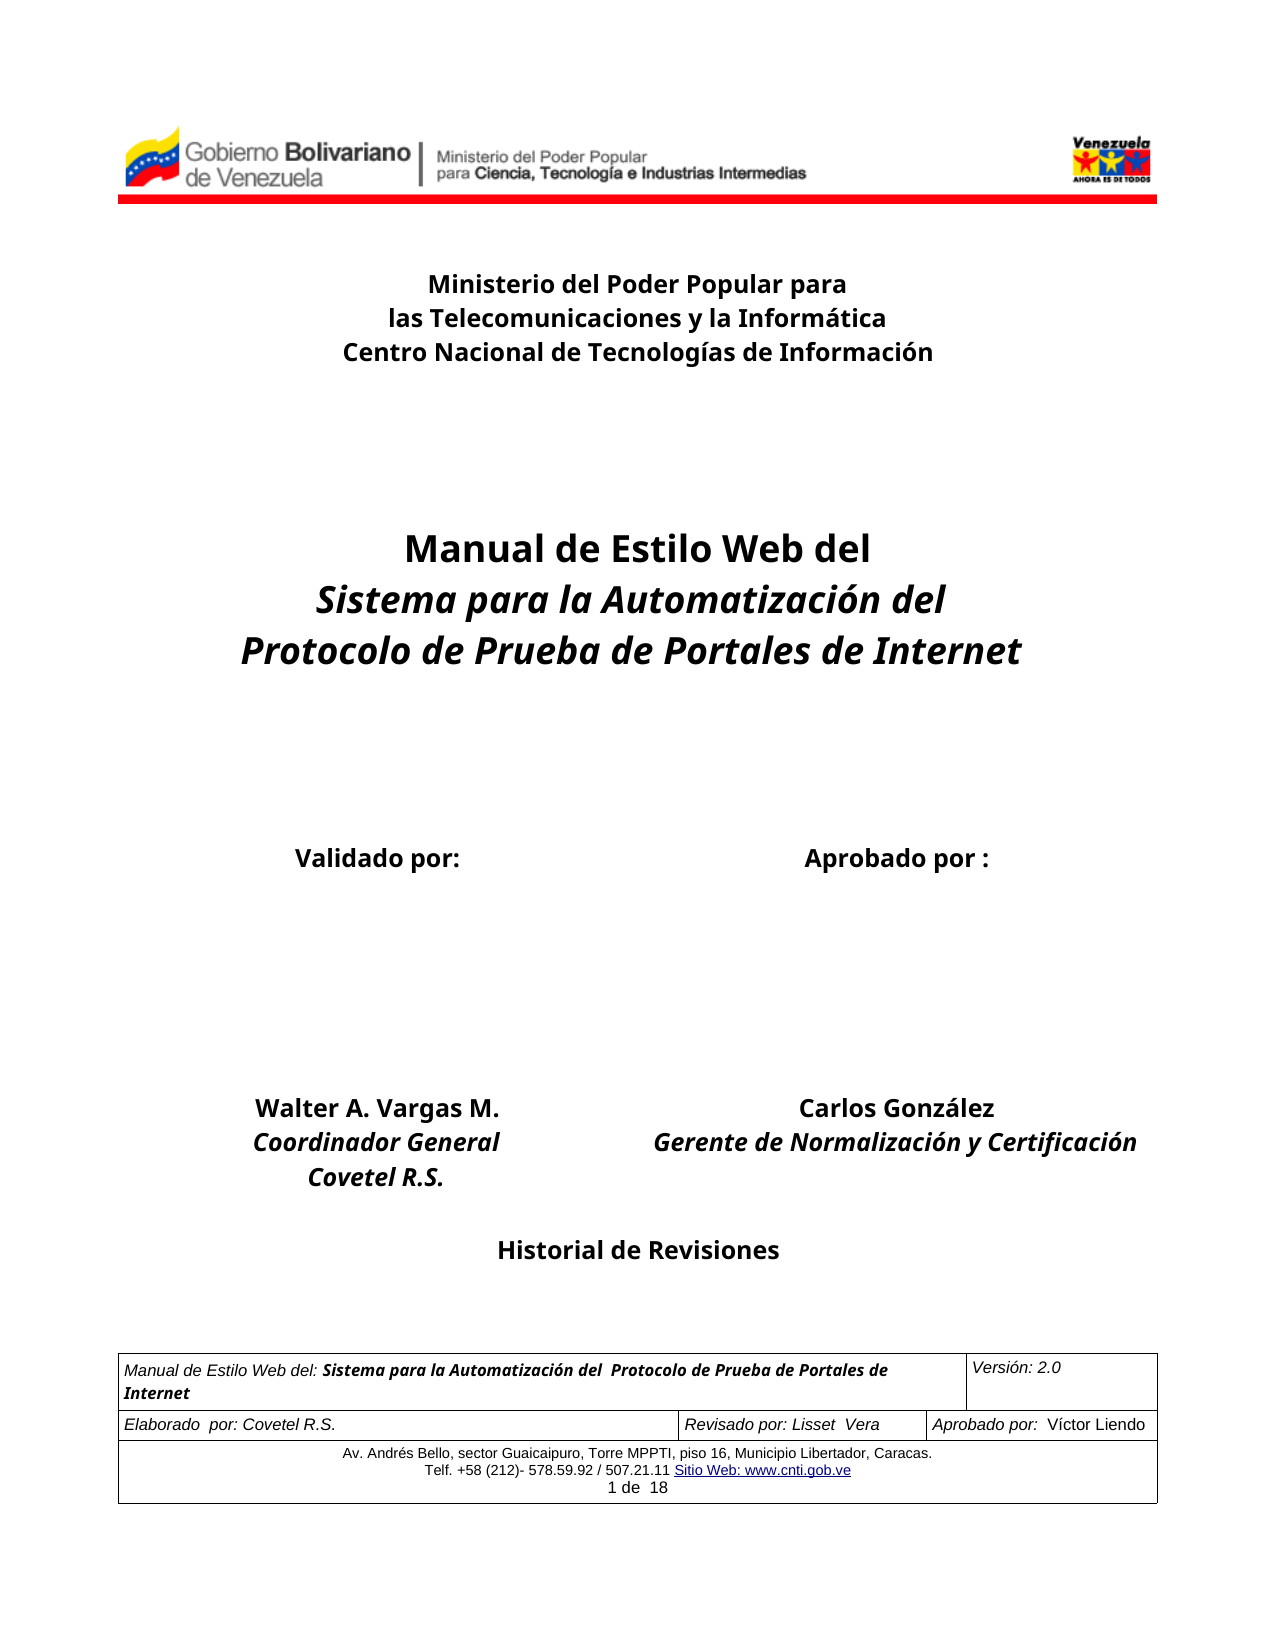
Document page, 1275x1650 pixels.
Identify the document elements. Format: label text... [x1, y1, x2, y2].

text Protocolo de Prueba de Portales de Internet [119, 625, 1157, 676]
picture [118, 118, 1157, 204]
title Historial de Revisiones [119, 1233, 1157, 1267]
title Manual de Estilo Web del [118, 523, 1157, 574]
text Sistema para la Automatización del [118, 574, 1157, 625]
text Ministerio del Poder Popular para las Telecomunicaciones y la Informática [118, 267, 1157, 335]
table_cell Walter A. Vargas M. Coordinador General Covetel R.S. [118, 881, 637, 1199]
table_header Validado por: [118, 835, 637, 881]
table_cell Carlos González Gerente de Normalización y Certificación [637, 881, 1157, 1199]
table_header Aprobado por : [637, 835, 1157, 881]
text Centro Nacional de Tecnologías de Información [119, 335, 1157, 369]
